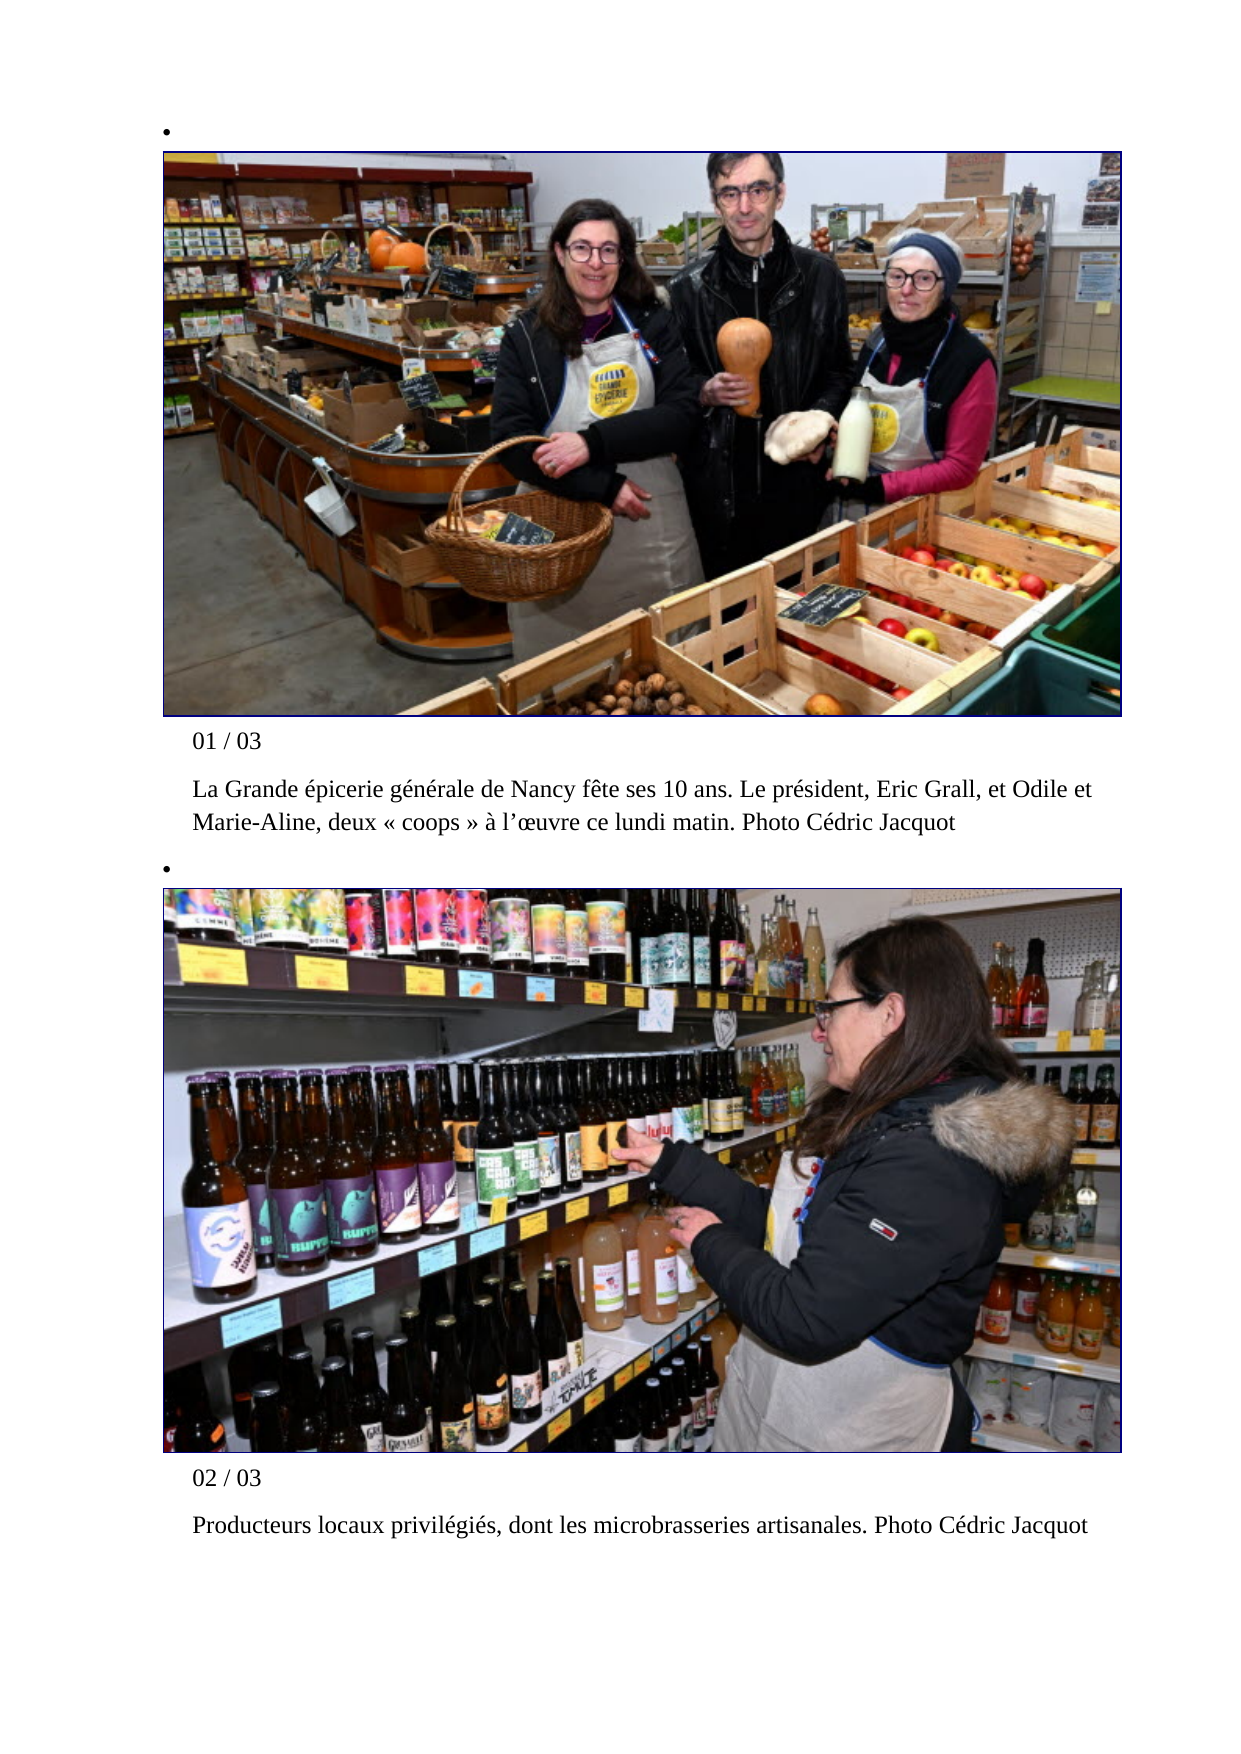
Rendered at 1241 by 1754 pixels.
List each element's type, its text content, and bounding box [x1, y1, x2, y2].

list 01 / 03 [162, 726, 1122, 755]
list La Grande épicerie générale de Nancy fête ses 10 ans. Le président, Eric Grall, et Odile et Marie-Aline, deux « coops » à l’œuvre ce lundi matin. Photo Cédric Jacquot [162, 774, 1122, 836]
picture [164, 153, 1120, 715]
list 02 / 03 [162, 1463, 1122, 1492]
list Producteurs locaux privilégiés, dont les microbrasseries artisanales. Photo Cédric Jacquot [162, 1511, 1122, 1539]
picture [164, 889, 1120, 1452]
